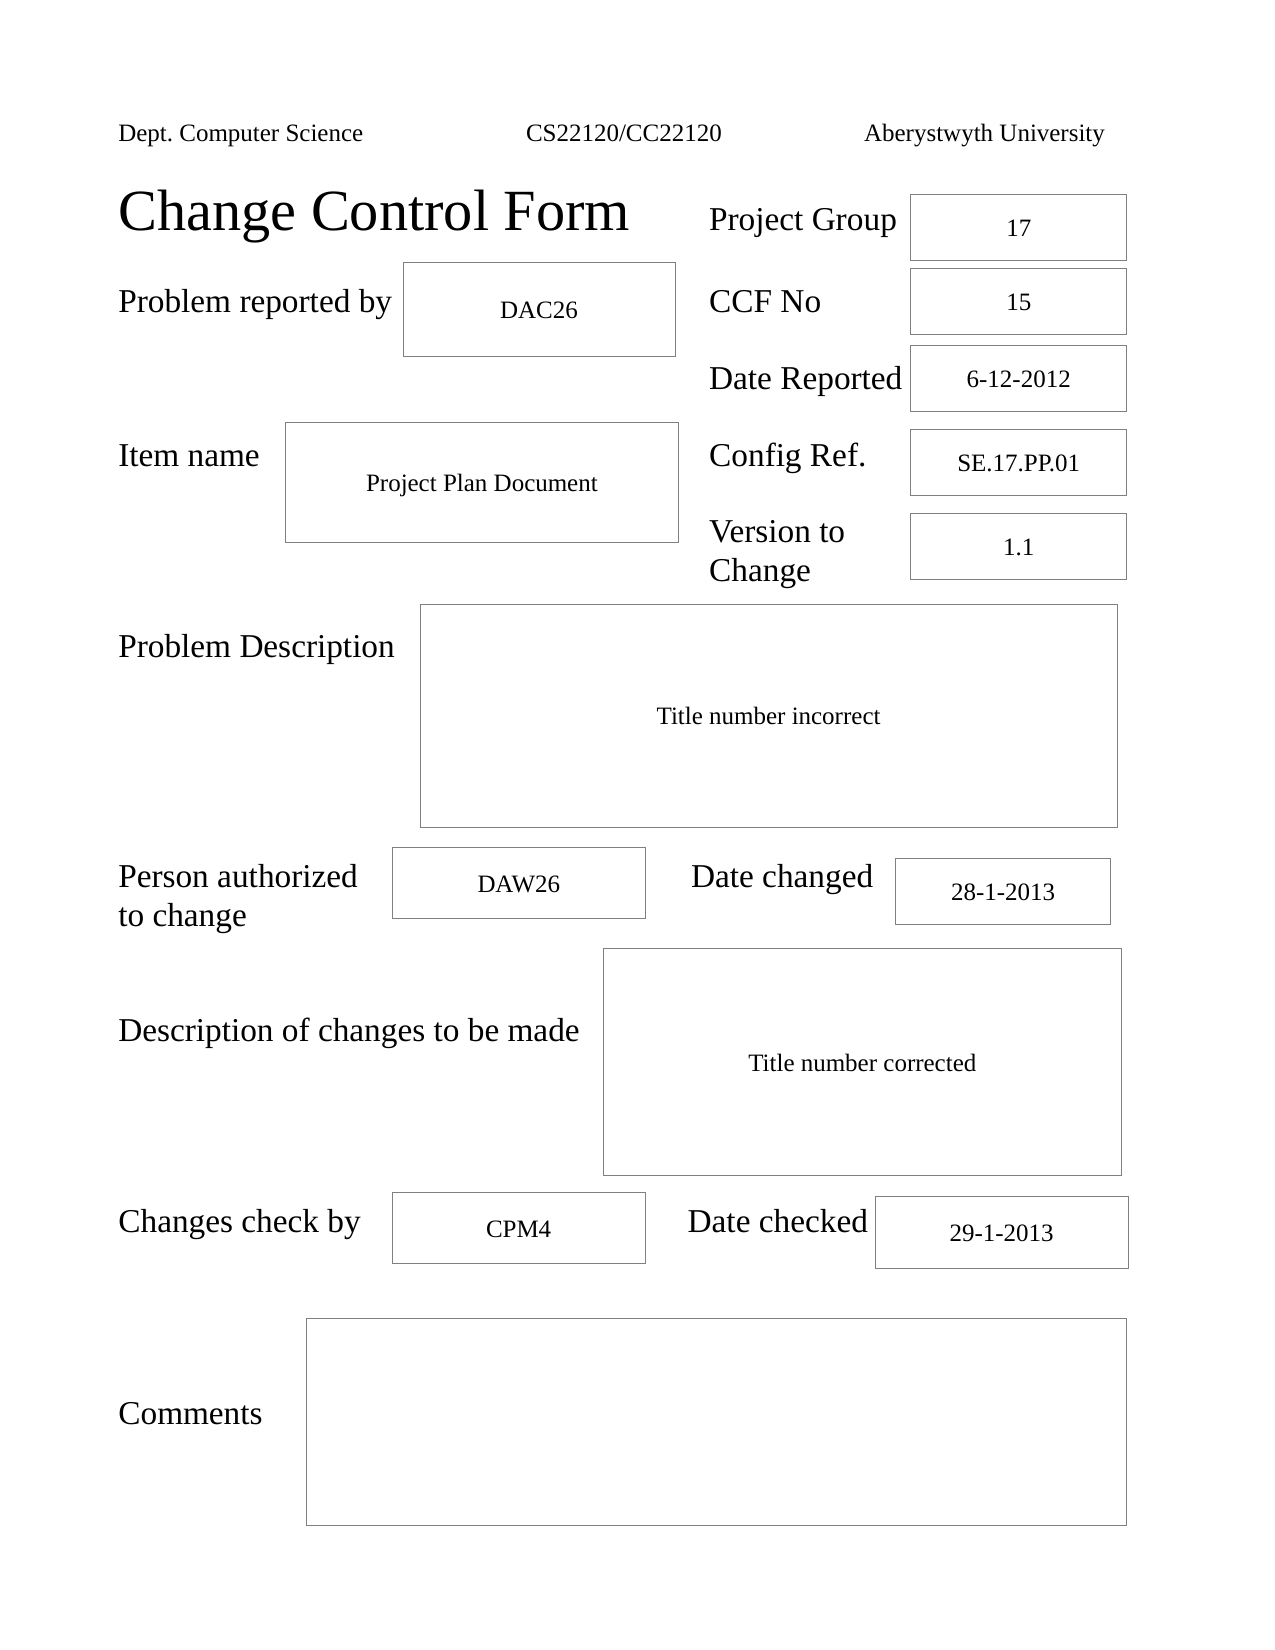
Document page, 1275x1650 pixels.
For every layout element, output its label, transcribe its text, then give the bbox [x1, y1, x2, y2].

text [1127, 435, 1157, 473]
text Item name [118, 435, 285, 473]
text Change Control Form Project Group [118, 176, 1157, 243]
text Config Ref. [679, 435, 910, 473]
text [1118, 627, 1157, 665]
text Description of changes to be made [118, 1010, 603, 1048]
text Problem reported by [118, 282, 403, 320]
text Person authorized Date changed [646, 857, 1157, 895]
text [1127, 358, 1157, 397]
text Date checked [646, 1202, 875, 1240]
text [1129, 1202, 1157, 1240]
text [1127, 1393, 1157, 1432]
text to change [118, 895, 1157, 933]
text Version to [118, 512, 1157, 550]
text Person authorized Date changed [118, 857, 392, 895]
text Date Reported [118, 358, 910, 397]
text Change [118, 550, 1157, 588]
text Changes check by [118, 1202, 392, 1240]
text [1122, 1010, 1157, 1048]
text CCF No [676, 282, 910, 320]
text Comments [118, 1393, 306, 1432]
text [1127, 282, 1157, 320]
text Problem Description [118, 627, 420, 665]
